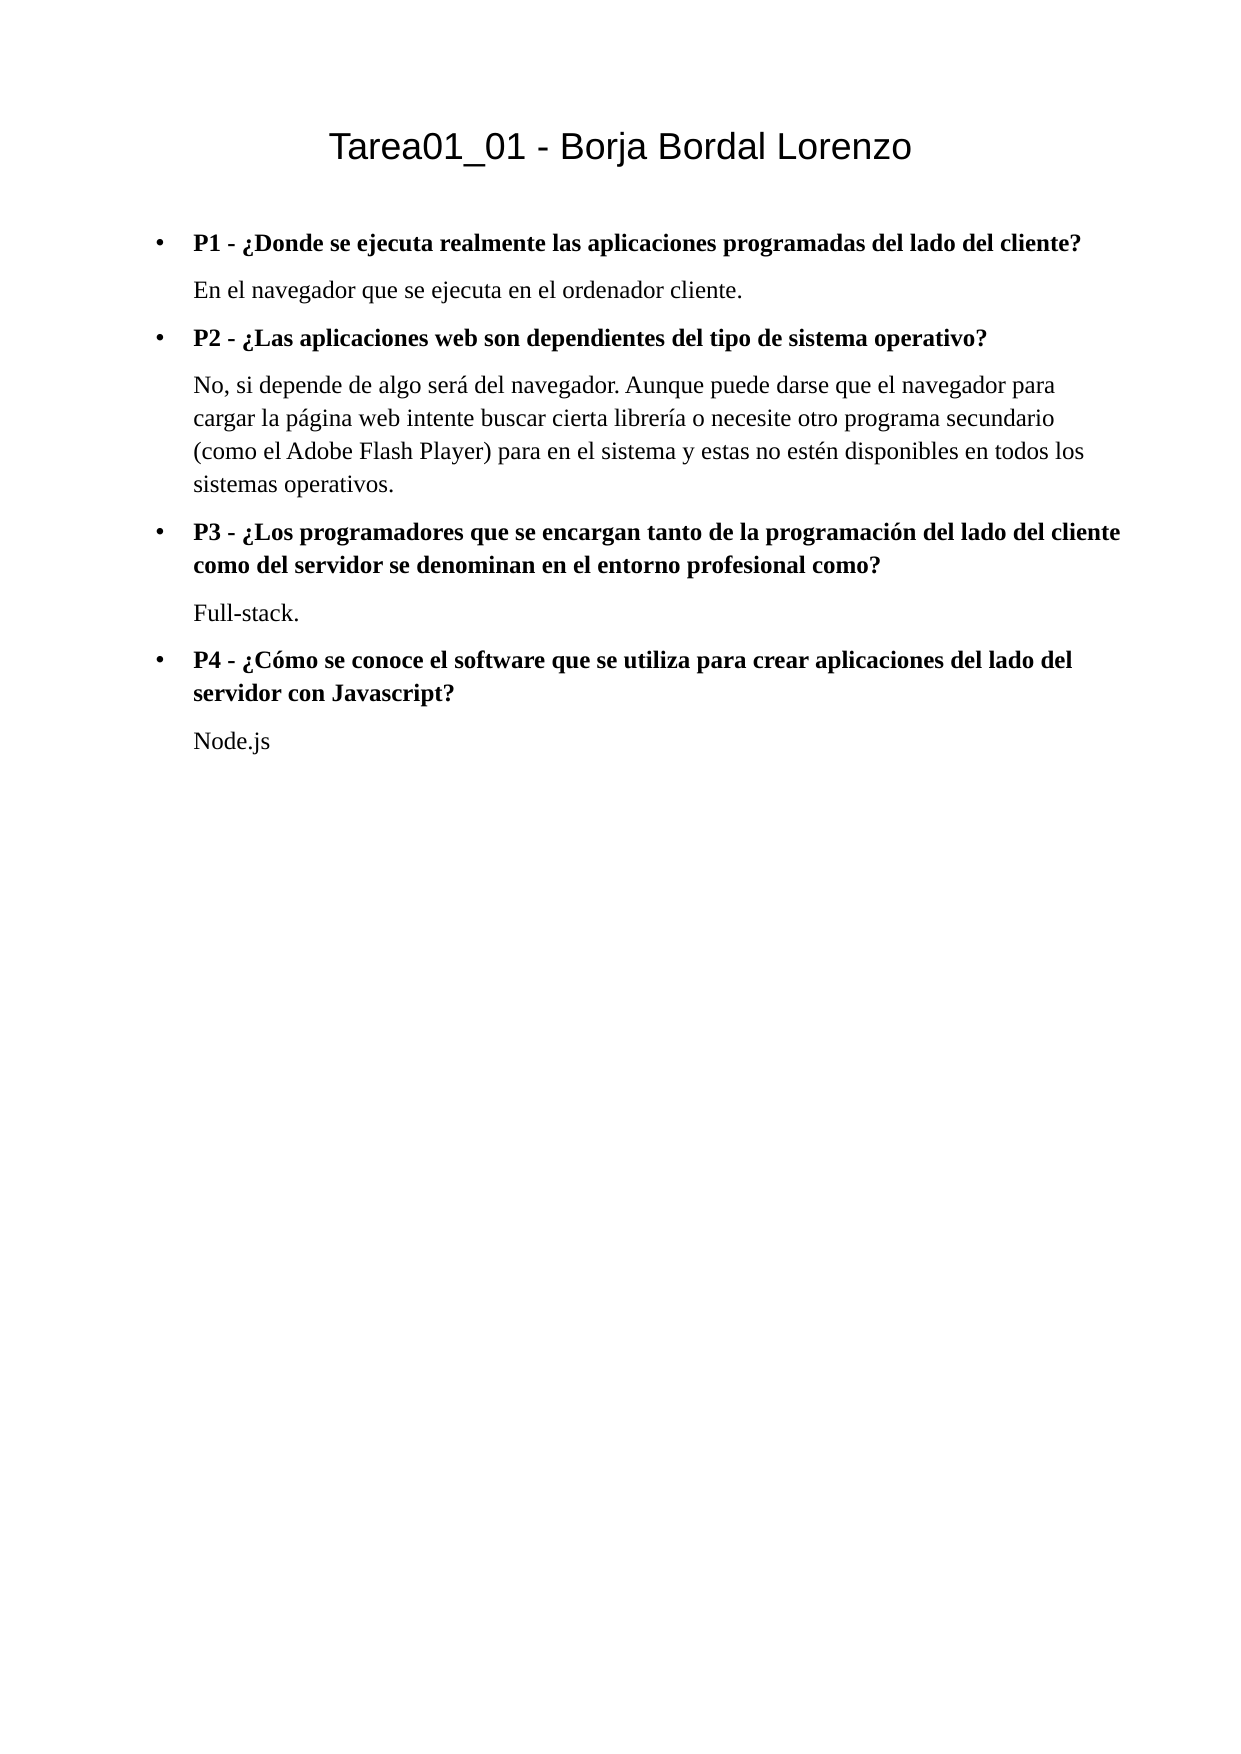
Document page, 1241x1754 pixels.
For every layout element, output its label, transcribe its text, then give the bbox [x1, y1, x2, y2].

list P4 - ¿Cómo se conoce el software que se utiliza para crear aplicaciones del lado del servidor con Javascript? [156, 645, 1122, 707]
list Full-stack. [156, 598, 1122, 626]
list En el navegador que se ejecuta en el ordenador cliente. [156, 275, 1122, 304]
subtitle Tarea01_01 - Borja Bordal Lorenzo [118, 124, 1122, 167]
list No, si depende de algo será del navegador. Aunque puede darse que el navegador para cargar la página web intente buscar cierta librería o necesite otro programa secundario (como el Adobe Flash Player) para en el sistema y estas no estén disponibles en todos los sistemas operativos. [156, 370, 1122, 498]
list Node.js [156, 726, 1122, 755]
list P1 - ¿Donde se ejecuta realmente las aplicaciones programadas del lado del cliente? [156, 228, 1122, 256]
list P2 - ¿Las aplicaciones web son dependientes del tipo de sistema operativo? [156, 323, 1122, 352]
list P3 - ¿Los programadores que se encargan tanto de la programación del lado del cliente como del servidor se denominan en el entorno profesional como? [156, 517, 1122, 579]
